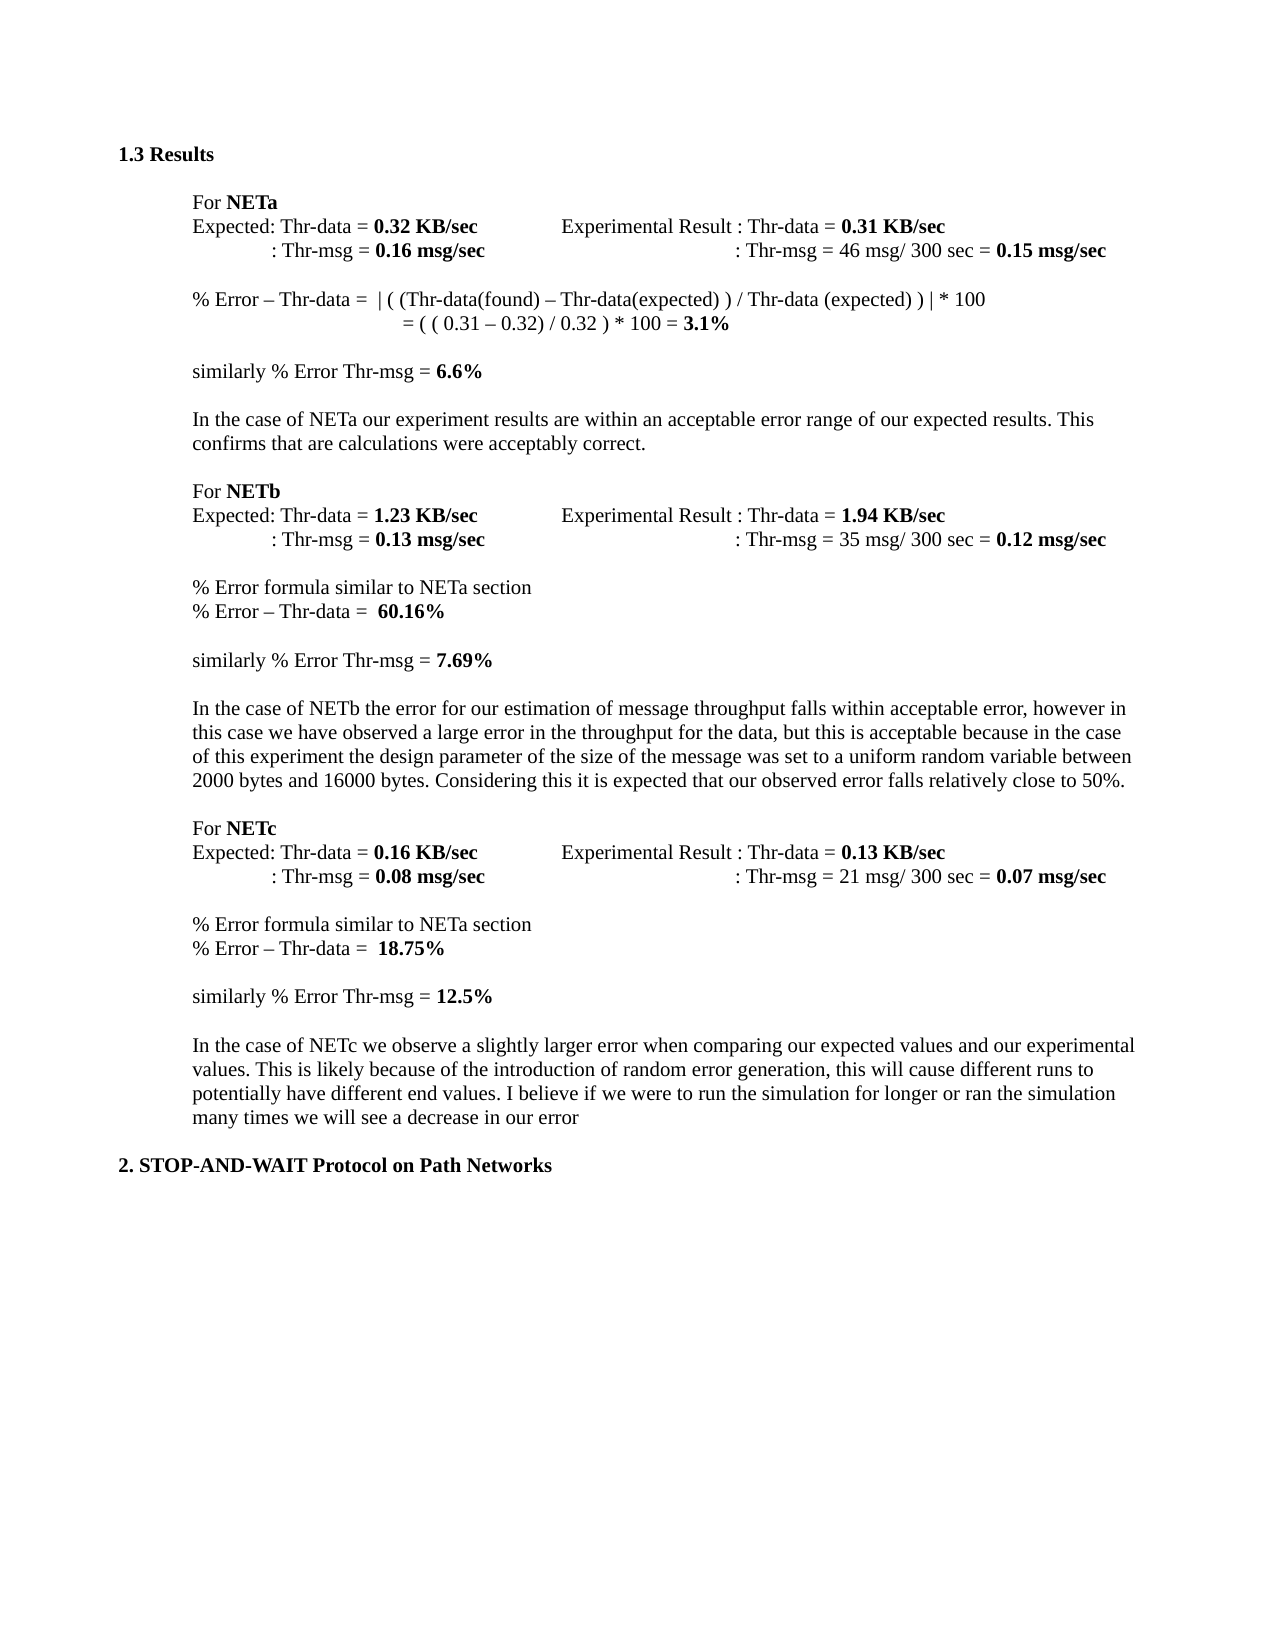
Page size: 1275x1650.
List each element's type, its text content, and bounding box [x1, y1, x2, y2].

text many times we will see a decrease in our error [118, 1105, 1157, 1129]
text 2. STOP-AND-WAIT Protocol on Path Networks [118, 1153, 1157, 1177]
text 1.3 Results [118, 142, 1157, 166]
text : Thr-msg = 0.16 msg/sec : Thr-msg = 46 msg/ 300 sec = 0.15 msg/sec [118, 238, 1157, 262]
text potentially have different end values. I believe if we were to run the simulation for longer or ran the simulation [118, 1081, 1157, 1105]
text In the case of NETb the error for our estimation of message throughput falls within acceptable error, however in [118, 696, 1157, 720]
text similarly % Error Thr-msg = 6.6% [118, 359, 1157, 383]
text Expected: Thr-data = 0.32 KB/sec Experimental Result : Thr-data = 0.31 KB/sec [118, 214, 1157, 238]
text this case we have observed a large error in the throughput for the data, but this is acceptable because in the case [118, 720, 1157, 744]
text For NETc [118, 816, 1157, 840]
text of this experiment the design parameter of the size of the message was set to a uniform random variable between 2000 bytes and 16000 bytes. Considering this it is expected that our observed error falls relatively close to 50%. [118, 744, 1157, 792]
text similarly % Error Thr-msg = 12.5% [118, 984, 1157, 1008]
text For NETa [118, 190, 1157, 214]
text % Error – Thr-data = 60.16% [118, 599, 1157, 623]
text Expected: Thr-data = 0.16 KB/sec Experimental Result : Thr-data = 0.13 KB/sec [118, 840, 1157, 864]
text : Thr-msg = 0.08 msg/sec : Thr-msg = 21 msg/ 300 sec = 0.07 msg/sec [118, 864, 1157, 888]
text similarly % Error Thr-msg = 7.69% [118, 647, 1157, 672]
text % Error formula similar to NETa section [118, 912, 1157, 936]
text % Error – Thr-data = 18.75% [118, 936, 1157, 960]
text = ( ( 0.31 – 0.32) / 0.32 ) * 100 = 3.1% [118, 311, 1157, 335]
text % Error formula similar to NETa section [118, 575, 1157, 599]
text values. This is likely because of the introduction of random error generation, this will cause different runs to [118, 1057, 1157, 1081]
text For NETb [118, 479, 1157, 503]
text % Error – Thr-data = | ( (Thr-data(found) – Thr-data(expected) ) / Thr-data (expected) ) | * 100 [118, 287, 1157, 311]
text confirms that are calculations were acceptably correct. [118, 431, 1157, 455]
text Expected: Thr-data = 1.23 KB/sec Experimental Result : Thr-data = 1.94 KB/sec [118, 503, 1157, 527]
text In the case of NETc we observe a slightly larger error when comparing our expected values and our experimental [118, 1032, 1157, 1057]
text In the case of NETa our experiment results are within an acceptable error range of our expected results. This [118, 407, 1157, 431]
text : Thr-msg = 0.13 msg/sec : Thr-msg = 35 msg/ 300 sec = 0.12 msg/sec [118, 527, 1157, 551]
